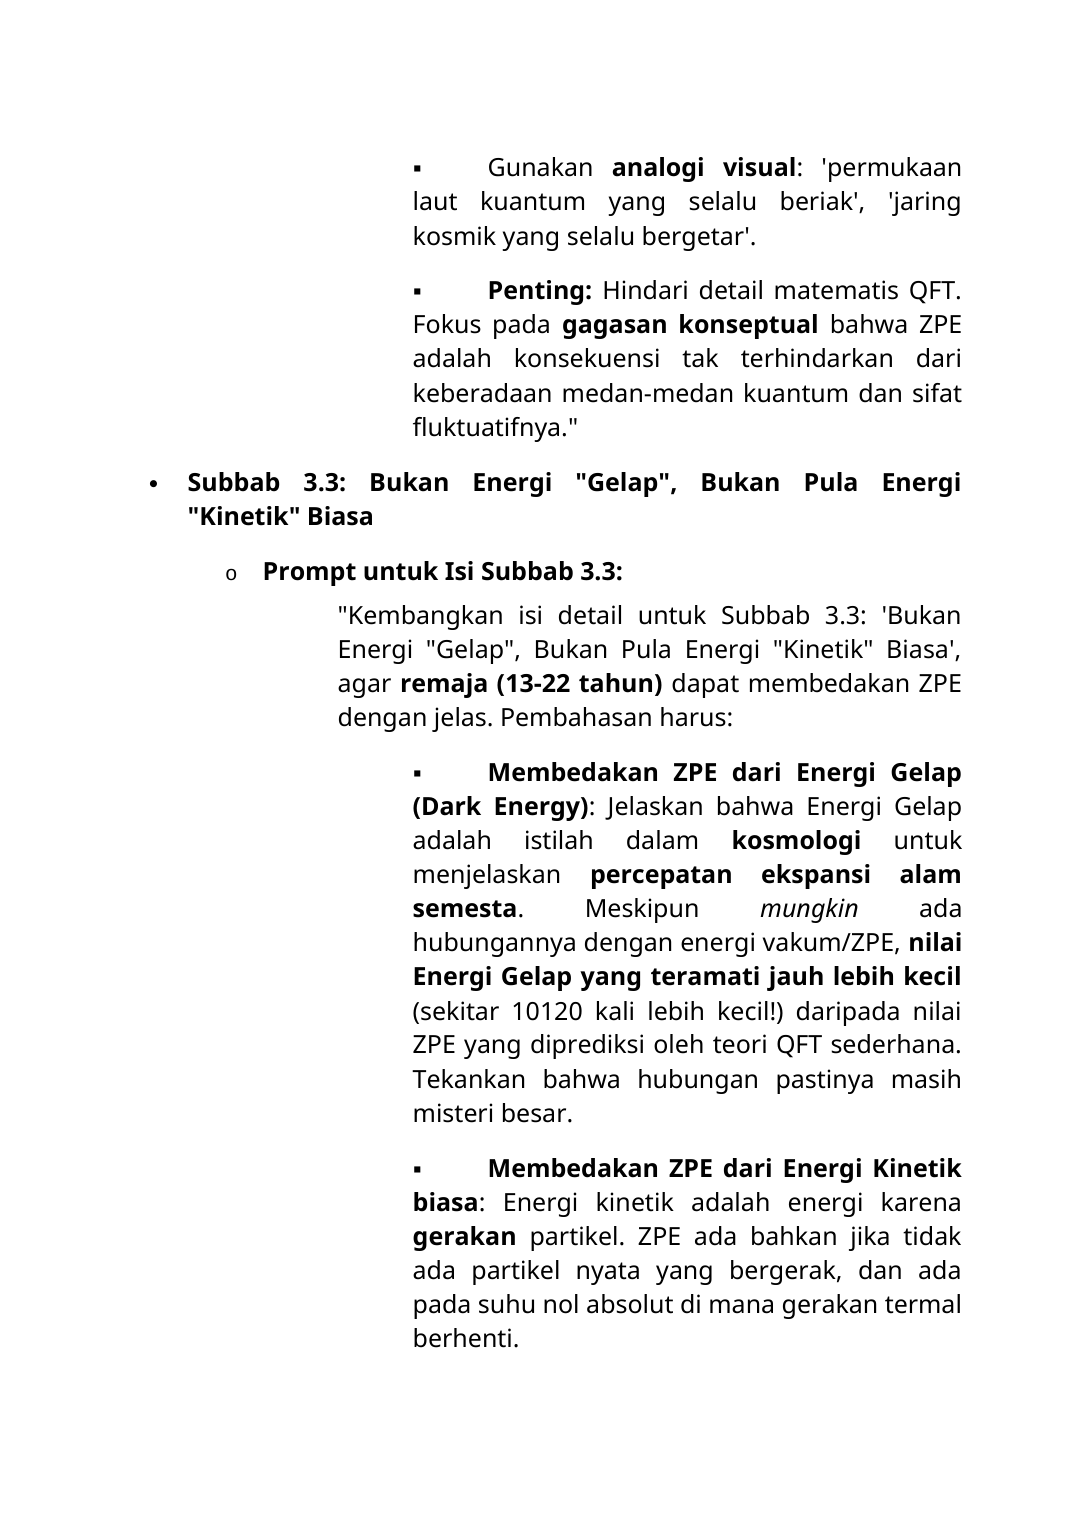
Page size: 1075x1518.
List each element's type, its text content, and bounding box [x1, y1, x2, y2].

list Subbab 3.3: Bukan Energi "Gelap", Bukan Pula Energi "Kinetik" Biasa [150, 464, 962, 532]
list Membedakan ZPE dari Energi Kinetik biasa: Energi kinetik adalah energi karena gerakan partikel. ZPE ada bahkan jika tidak ada partikel nyata yang bergerak, dan ada pada suhu nol absolut di mana gerakan termal berhenti. [412, 1150, 962, 1354]
list Gunakan analogi visual: 'permukaan laut kuantum yang selalu beriak', 'jaring kosmik yang selalu bergetar'. [412, 150, 962, 252]
text "Kembangkan isi detail untuk Subbab 3.3: 'Bukan Energi "Gelap", Bukan Pula Energi "Kinetik" Biasa', agar remaja (13-22 tahun) dapat membedakan ZPE dengan jelas. Pembahasan harus: [337, 598, 962, 734]
list Membedakan ZPE dari Energi Gelap (Dark Energy): Jelaskan bahwa Energi Gelap adalah istilah dalam kosmologi untuk menjelaskan percepatan ekspansi alam semesta. Meskipun mungkin ada hubungannya dengan energi vakum/ZPE, nilai Energi Gelap yang teramati jauh lebih kecil (sekitar 10120 kali lebih kecil!) daripada nilai ZPE yang diprediksi oleh teori QFT sederhana. Tekankan bahwa hubungan pastinya masih misteri besar. [412, 755, 962, 1129]
list Penting: Hindari detail matematis QFT. Fokus pada gagasan konseptual bahwa ZPE adalah konsekuensi tak terhindarkan dari keberadaan medan-medan kuantum dan sifat fluktuatifnya." [412, 273, 962, 443]
list Prompt untuk Isi Subbab 3.3: [225, 553, 962, 587]
